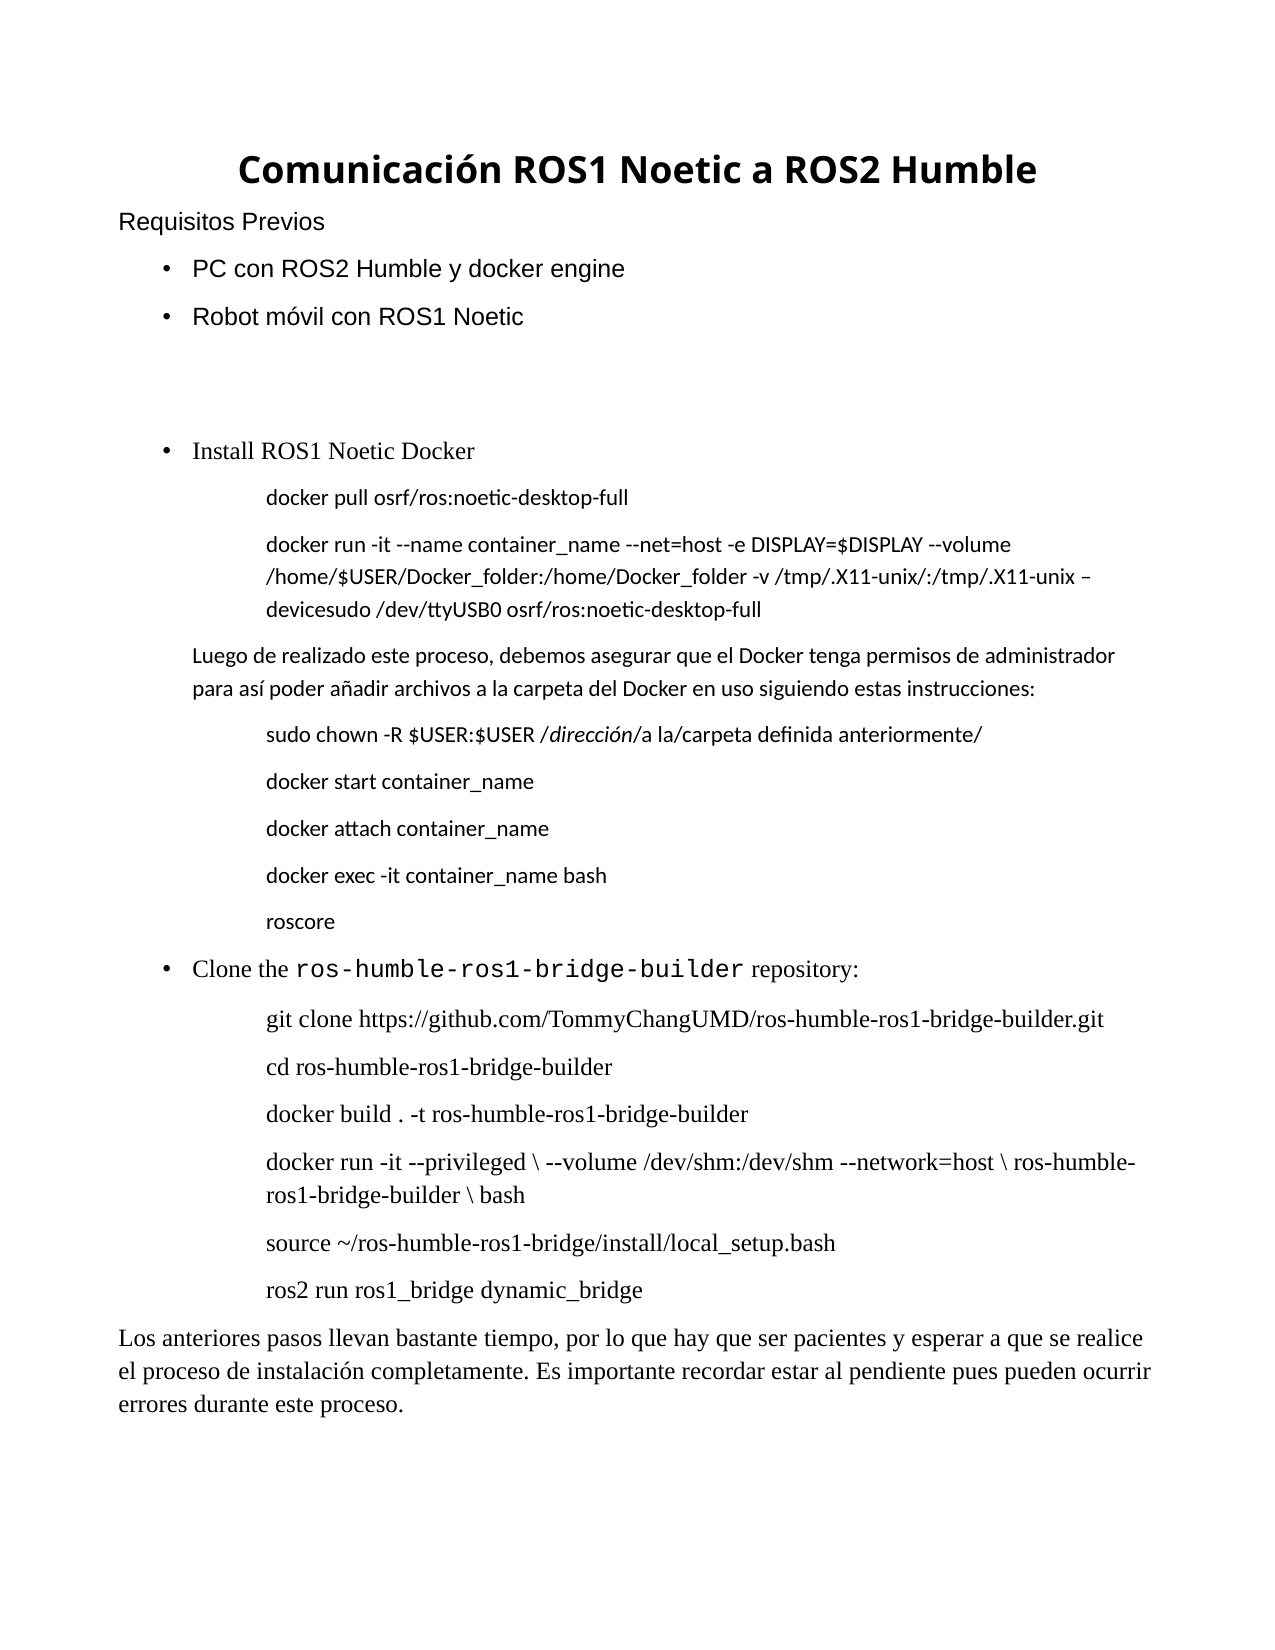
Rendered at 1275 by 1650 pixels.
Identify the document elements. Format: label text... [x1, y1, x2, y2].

text Los anteriores pasos llevan bastante tiempo, por lo que hay que ser pacientes y esperar a que se realice el proceso de instalación completamente. Es importante recordar estar al pendiente pues pueden ocurrir errores durante este proceso. [118, 1323, 1157, 1418]
list PC con ROS2 Humble y docker engine [162, 254, 1157, 283]
list Robot móvil con ROS1 Noetic [162, 302, 1157, 331]
list docker exec -it container_name bash [236, 861, 1157, 889]
list Luego de realizado este proceso, debemos asegurar que el Docker tenga permisos de administrador para así poder añadir archivos a la carpeta del Docker en uso siguiendo estas instrucciones: [162, 641, 1157, 702]
list git clone https://github.com/TommyChangUMD/ros-humble-ros1-bridge-builder.git [236, 1004, 1157, 1033]
list sudo chown -R $USER:$USER /dirección/a la/carpeta definida anteriormente/ [236, 720, 1157, 748]
list source ~/ros-humble-ros1-bridge/install/local_setup.bash [236, 1228, 1157, 1256]
list cd ros-humble-ros1-bridge-builder [236, 1052, 1157, 1081]
text Requisitos Previos [118, 207, 1157, 235]
list docker attach container_name [236, 814, 1157, 842]
list docker run -it --privileged \ --volume /dev/shm:/dev/shm --network=host \ ros-humble-ros1-bridge-builder \ bash [236, 1147, 1157, 1209]
list docker run -it --name container_name --net=host -e DISPLAY=$DISPLAY --volume /home/$USER/Docker_folder:/home/Docker_folder -v /tmp/.X11-unix/:/tmp/.X11-unix –devicesudo /dev/ttyUSB0 osrf/ros:noetic-desktop-full [236, 530, 1157, 623]
list docker start container_name [236, 767, 1157, 795]
subtitle Comunicación ROS1 Noetic a ROS2 Humble [118, 143, 1157, 194]
list docker pull osrf/ros:noetic-desktop-full [236, 483, 1157, 512]
list Clone the ros-humble-ros1-bridge-builder repository: [162, 954, 1157, 985]
list Install ROS1 Noetic Docker [162, 436, 1157, 465]
list docker build . -t ros-humble-ros1-bridge-builder [236, 1099, 1157, 1128]
list roscore [236, 907, 1157, 936]
list ros2 run ros1_bridge dynamic_bridge [236, 1275, 1157, 1304]
